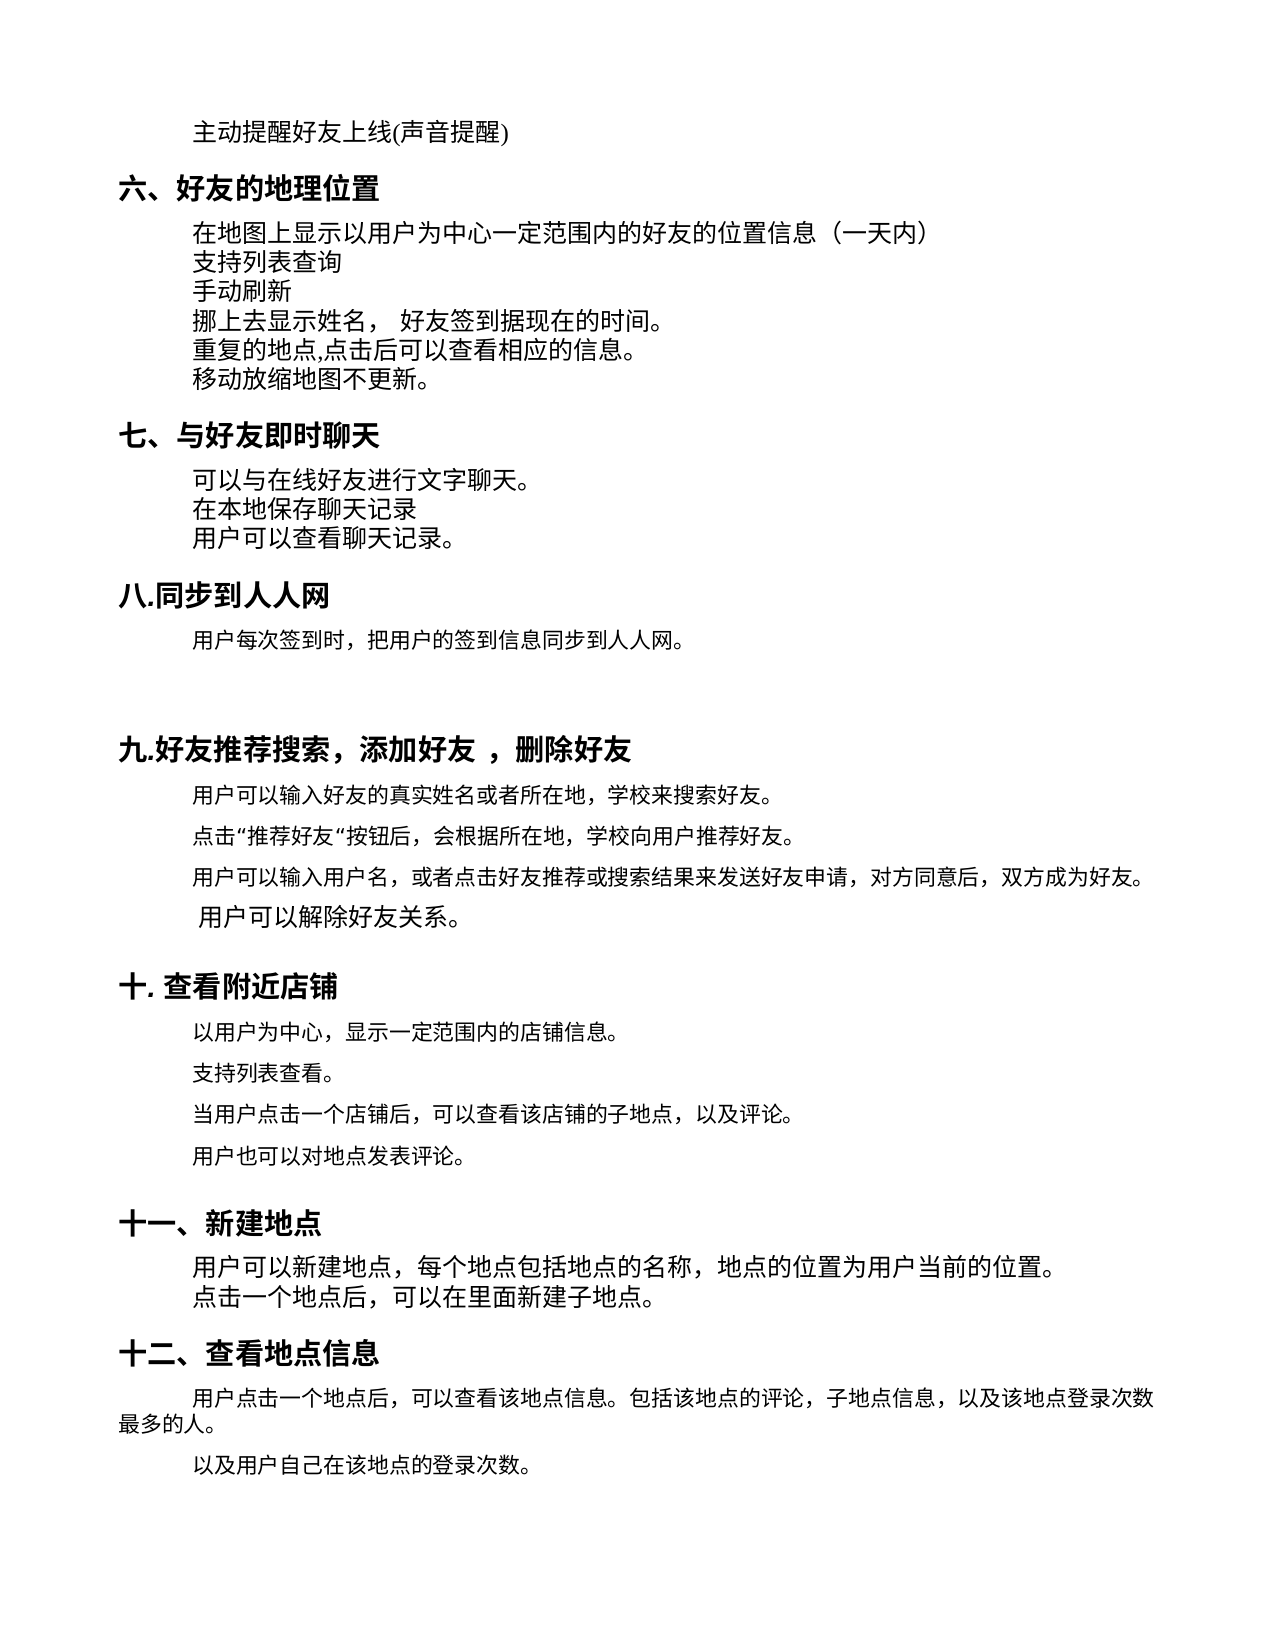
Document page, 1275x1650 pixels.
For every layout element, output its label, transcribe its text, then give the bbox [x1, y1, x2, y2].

text 手动刷新 [118, 277, 1157, 307]
subtitle 八.同步到人人网 [118, 579, 1157, 613]
text 挪上去显示姓名， 好友签到据现在的时间。 [118, 307, 1157, 336]
text 用户每次签到时，把用户的签到信息同步到人人网。 [118, 626, 1157, 654]
text 移动放缩地图不更新。 [118, 365, 1157, 394]
text 支持列表查询 [118, 248, 1157, 277]
subtitle 十. 查看附近店铺 [118, 970, 1157, 1004]
subtitle 十一、新建地点 [118, 1207, 1157, 1241]
text 当用户点击一个店铺后，可以查看该店铺的子地点，以及评论。 [118, 1099, 1157, 1128]
text 用户点击一个地点后，可以查看该地点信息。包括该地点的评论，子地点信息，以及该地点登录次数最多的人。 [118, 1383, 1157, 1438]
text 重复的地点,点击后可以查看相应的信息。 [118, 336, 1157, 365]
text 用户可以输入用户名，或者点击好友推荐或搜索结果来发送好友申请，对方同意后，双方成为好友。 [118, 862, 1157, 891]
subtitle 六、好友的地理位置 [118, 172, 1157, 206]
subtitle 十二、查看地点信息 [118, 1337, 1157, 1371]
text 支持列表查看。 [118, 1058, 1157, 1087]
text 点击一个地点后，可以在里面新建子地点。 [118, 1283, 1157, 1312]
text 以用户为中心，显示一定范围内的店铺信息。 [118, 1017, 1157, 1046]
subtitle 九.好友推荐搜索，添加好友 ，删除好友 [118, 733, 1157, 767]
subtitle 七、与好友即时聊天 [118, 419, 1157, 453]
text 用户可以查看聊天记录。 [118, 524, 1157, 554]
text 可以与在线好友进行文字聊天。 [118, 466, 1157, 495]
text 在地图上显示以用户为中心一定范围内的好友的位置信息（一天内） [118, 219, 1157, 248]
text 在本地保存聊天记录 [118, 495, 1157, 524]
text 用户可以新建地点，每个地点包括地点的名称，地点的位置为用户当前的位置。 [118, 1253, 1157, 1283]
text 点击“推荐好友“按钮后，会根据所在地，学校向用户推荐好友。 [118, 821, 1157, 850]
text 用户可以输入好友的真实姓名或者所在地，学校来搜索好友。 [118, 780, 1157, 808]
text 用户也可以对地点发表评论。 [118, 1141, 1157, 1169]
text 以及用户自己在该地点的登录次数。 [118, 1450, 1157, 1479]
text 用户可以解除好友关系。 [118, 903, 1157, 933]
text 主动提醒好友上线(声音提醒) [118, 118, 1157, 147]
